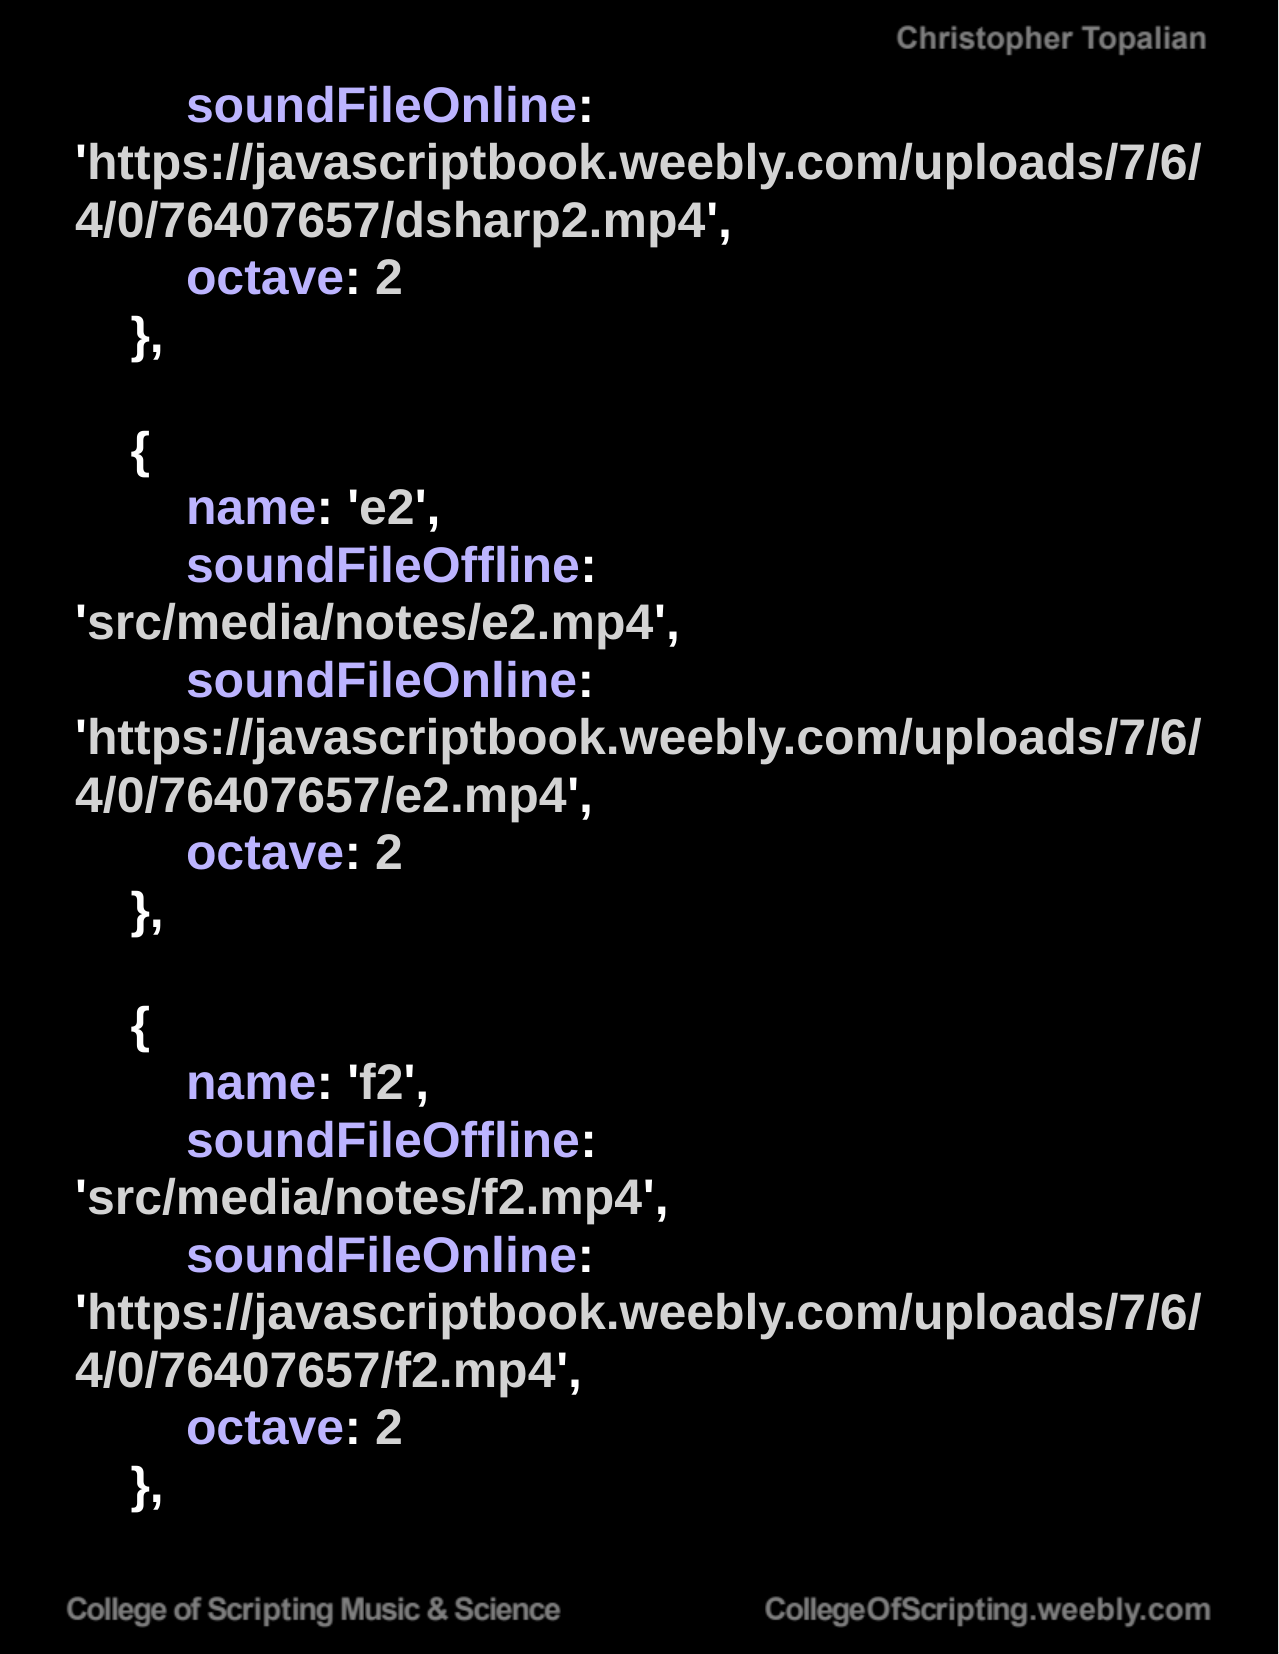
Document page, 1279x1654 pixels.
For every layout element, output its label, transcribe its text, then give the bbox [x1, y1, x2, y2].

text }, [75, 1455, 1203, 1512]
text { [75, 420, 1203, 477]
text name: 'e2', [75, 477, 1203, 535]
text soundFileOnline: 'https://javascriptbook.weebly.com/uploads/7/6/4/0/76407657/f2.mp4', [75, 1225, 1203, 1397]
text octave: 2 [75, 1397, 1203, 1455]
text soundFileOnline: 'https://javascriptbook.weebly.com/uploads/7/6/4/0/76407657/dsharp2.mp4', [75, 75, 1203, 247]
text { [75, 995, 1203, 1052]
text soundFileOffline: 'src/media/notes/f2.mp4', [75, 1110, 1203, 1225]
text name: 'f2', [75, 1052, 1203, 1110]
text }, [75, 305, 1203, 362]
text soundFileOnline: 'https://javascriptbook.weebly.com/uploads/7/6/4/0/76407657/e2.mp4', [75, 650, 1203, 822]
text }, [75, 880, 1203, 937]
text octave: 2 [75, 822, 1203, 880]
text soundFileOffline: 'src/media/notes/e2.mp4', [75, 535, 1203, 650]
text octave: 2 [75, 247, 1203, 305]
